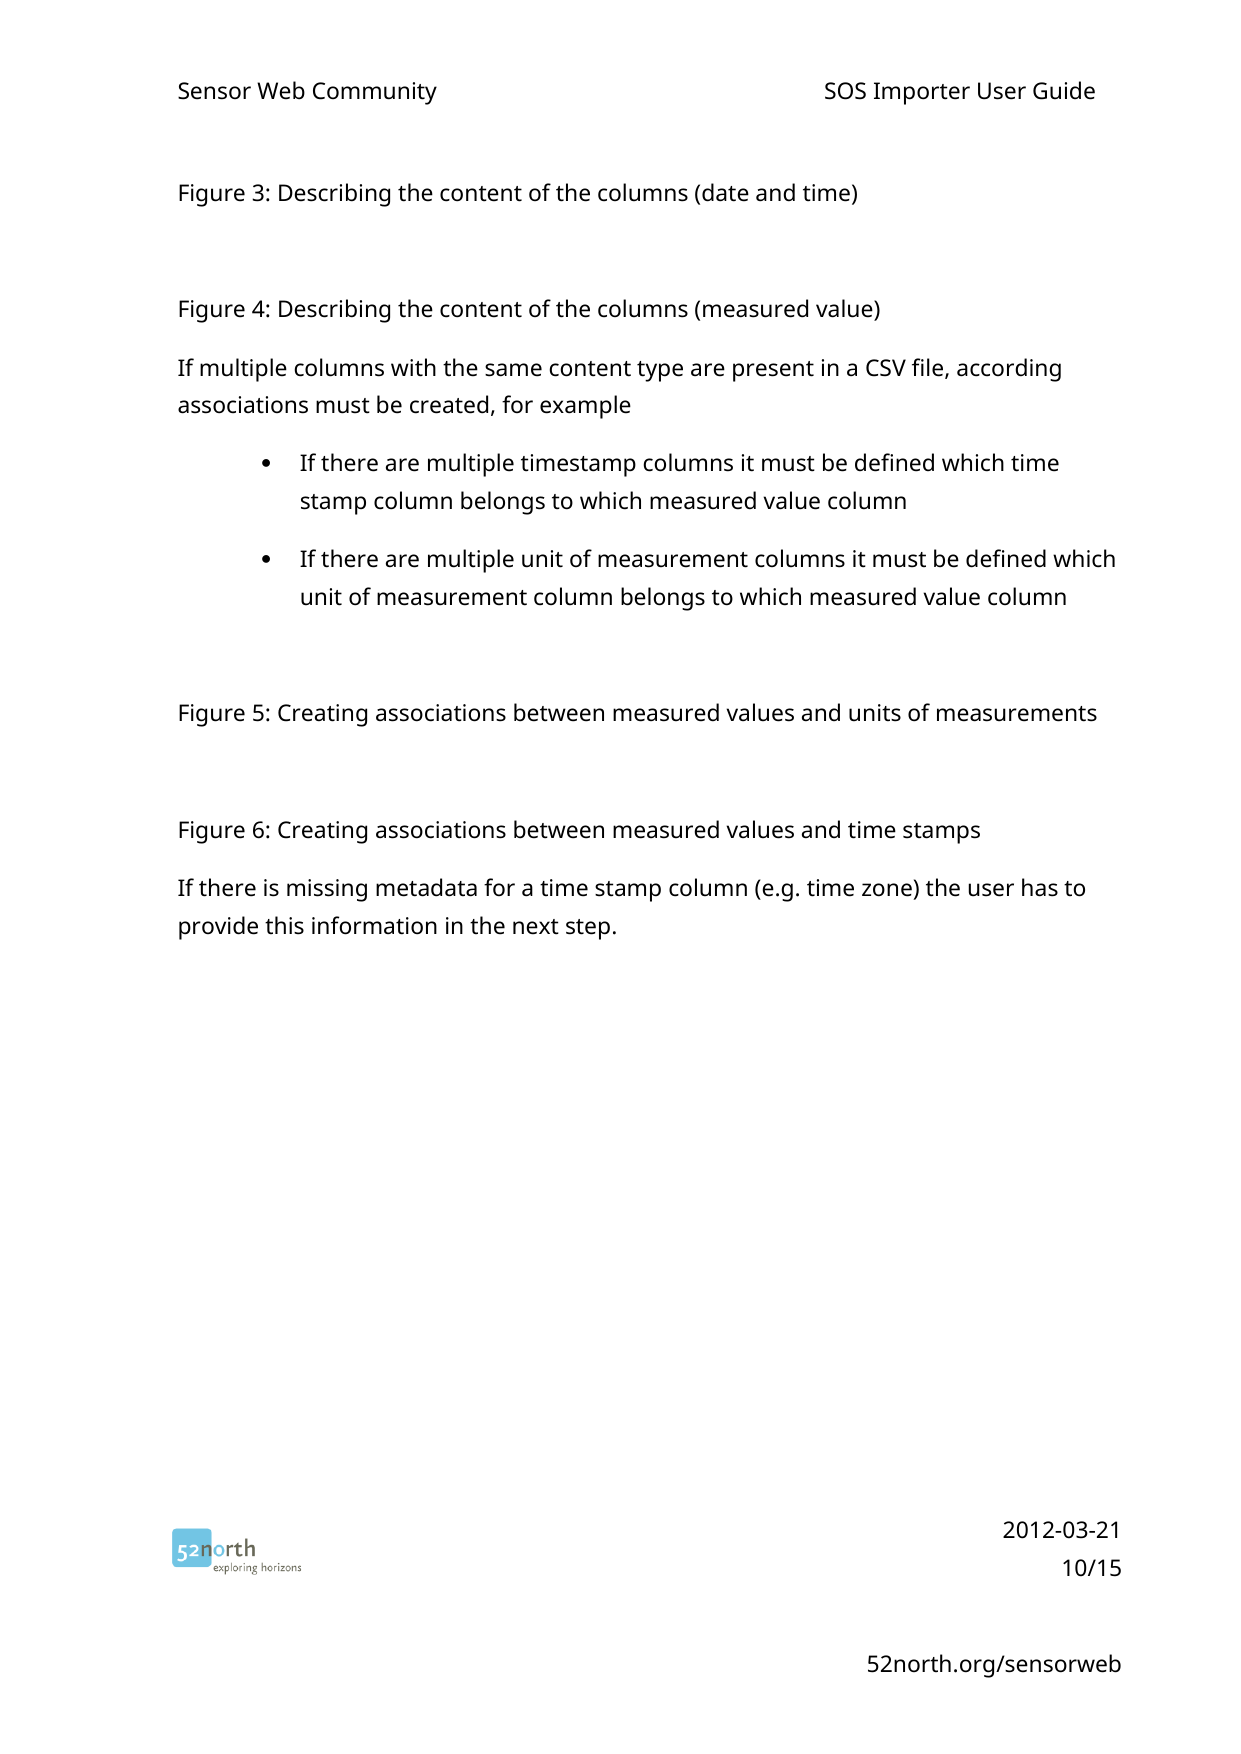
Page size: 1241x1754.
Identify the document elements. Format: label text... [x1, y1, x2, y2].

text Figure 5: Creating associations between measured values and units of measurements [177, 697, 1122, 728]
text If there is missing metadata for a time stamp column (e.g. time zone) the user has to provide this information in the next step. [177, 872, 1122, 941]
picture [172, 1527, 302, 1575]
text If multiple columns with the same content type are present in a CSV file, according associations must be created, for example [177, 351, 1122, 420]
text Figure 6: Creating associations between measured values and time stamps [177, 814, 1122, 845]
text Figure 4: Describing the content of the columns (measured value) [177, 293, 1122, 324]
list If there are multiple unit of measurement columns it must be defined which unit of measurement column belongs to which measured value column [262, 543, 1122, 612]
text Figure 3: Describing the content of the columns (date and time) [177, 176, 1122, 208]
list If there are multiple timestamp columns it must be defined which time stamp column belongs to which measured value column [262, 447, 1122, 516]
